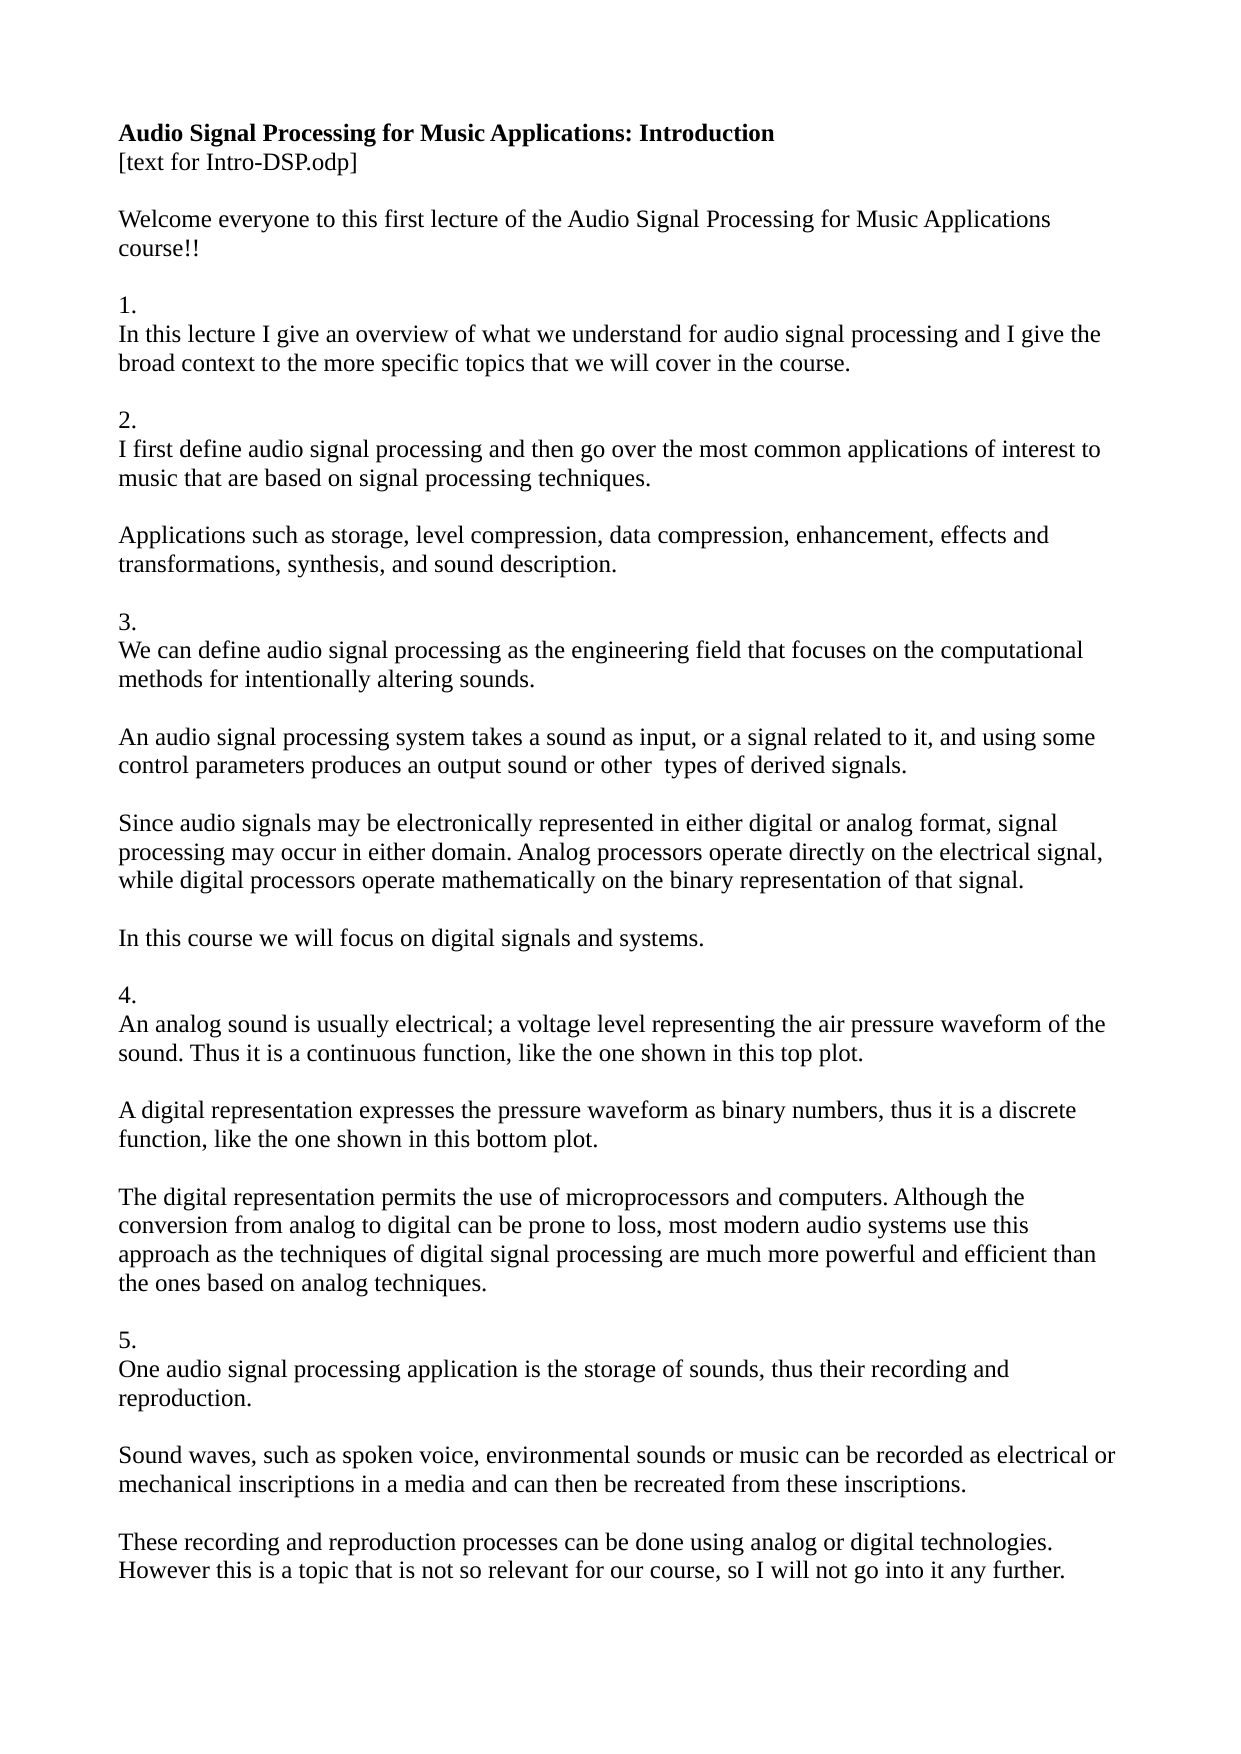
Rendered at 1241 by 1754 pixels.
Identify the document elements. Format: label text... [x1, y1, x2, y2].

text Sound waves, such as spoken voice, environmental sounds or music can be recorded as electrical or mechanical inscriptions in a media and can then be recreated from these inscriptions. [118, 1441, 1122, 1498]
text Applications such as storage, level compression, data compression, enhancement, effects and transformations, synthesis, and sound description. [118, 521, 1122, 578]
text 4. [118, 981, 1122, 1009]
text [text for Intro-DSP.odp] [118, 147, 1122, 176]
text I first define audio signal processing and then go over the most common applications of interest to music that are based on signal processing techniques. [118, 434, 1122, 492]
text Welcome everyone to this first lecture of the Audio Signal Processing for Music Applications course!! [118, 204, 1122, 262]
text 1. [118, 291, 1122, 319]
text The digital representation permits the use of microprocessors and computers. Although the conversion from analog to digital can be prone to loss, most modern audio systems use this approach as the techniques of digital signal processing are much more powerful and efficient than the ones based on analog techniques. [118, 1182, 1122, 1297]
text In this lecture I give an overview of what we understand for audio signal processing and I give the broad context to the more specific topics that we will cover in the course. [118, 319, 1122, 377]
text A digital representation expresses the pressure waveform as binary numbers, thus it is a discrete function, like the one shown in this bottom plot. [118, 1096, 1122, 1153]
text Audio Signal Processing for Music Applications: Introduction [118, 118, 1122, 147]
text One audio signal processing application is the storage of sounds, thus their recording and reproduction. [118, 1354, 1122, 1412]
text In this course we will focus on digital signals and systems. [118, 923, 1122, 952]
text We can define audio signal processing as the engineering field that focuses on the computational methods for intentionally altering sounds. [118, 636, 1122, 693]
text Since audio signals may be electronically represented in either digital or analog format, signal processing may occur in either domain. Analog processors operate directly on the electrical signal, while digital processors operate mathematically on the binary representation of that signal. [118, 808, 1122, 894]
text These recording and reproduction processes can be done using analog or digital technologies. However this is a topic that is not so relevant for our course, so I will not go into it any further. [118, 1527, 1122, 1584]
text An analog sound is usually electrical; a voltage level representing the air pressure waveform of the sound. Thus it is a continuous function, like the one shown in this top plot. [118, 1009, 1122, 1067]
text 2. [118, 406, 1122, 434]
text An audio signal processing system takes a sound as input, or a signal related to it, and using some control parameters produces an output sound or other types of derived signals. [118, 722, 1122, 779]
text 3. [118, 607, 1122, 636]
text 5. [118, 1326, 1122, 1354]
